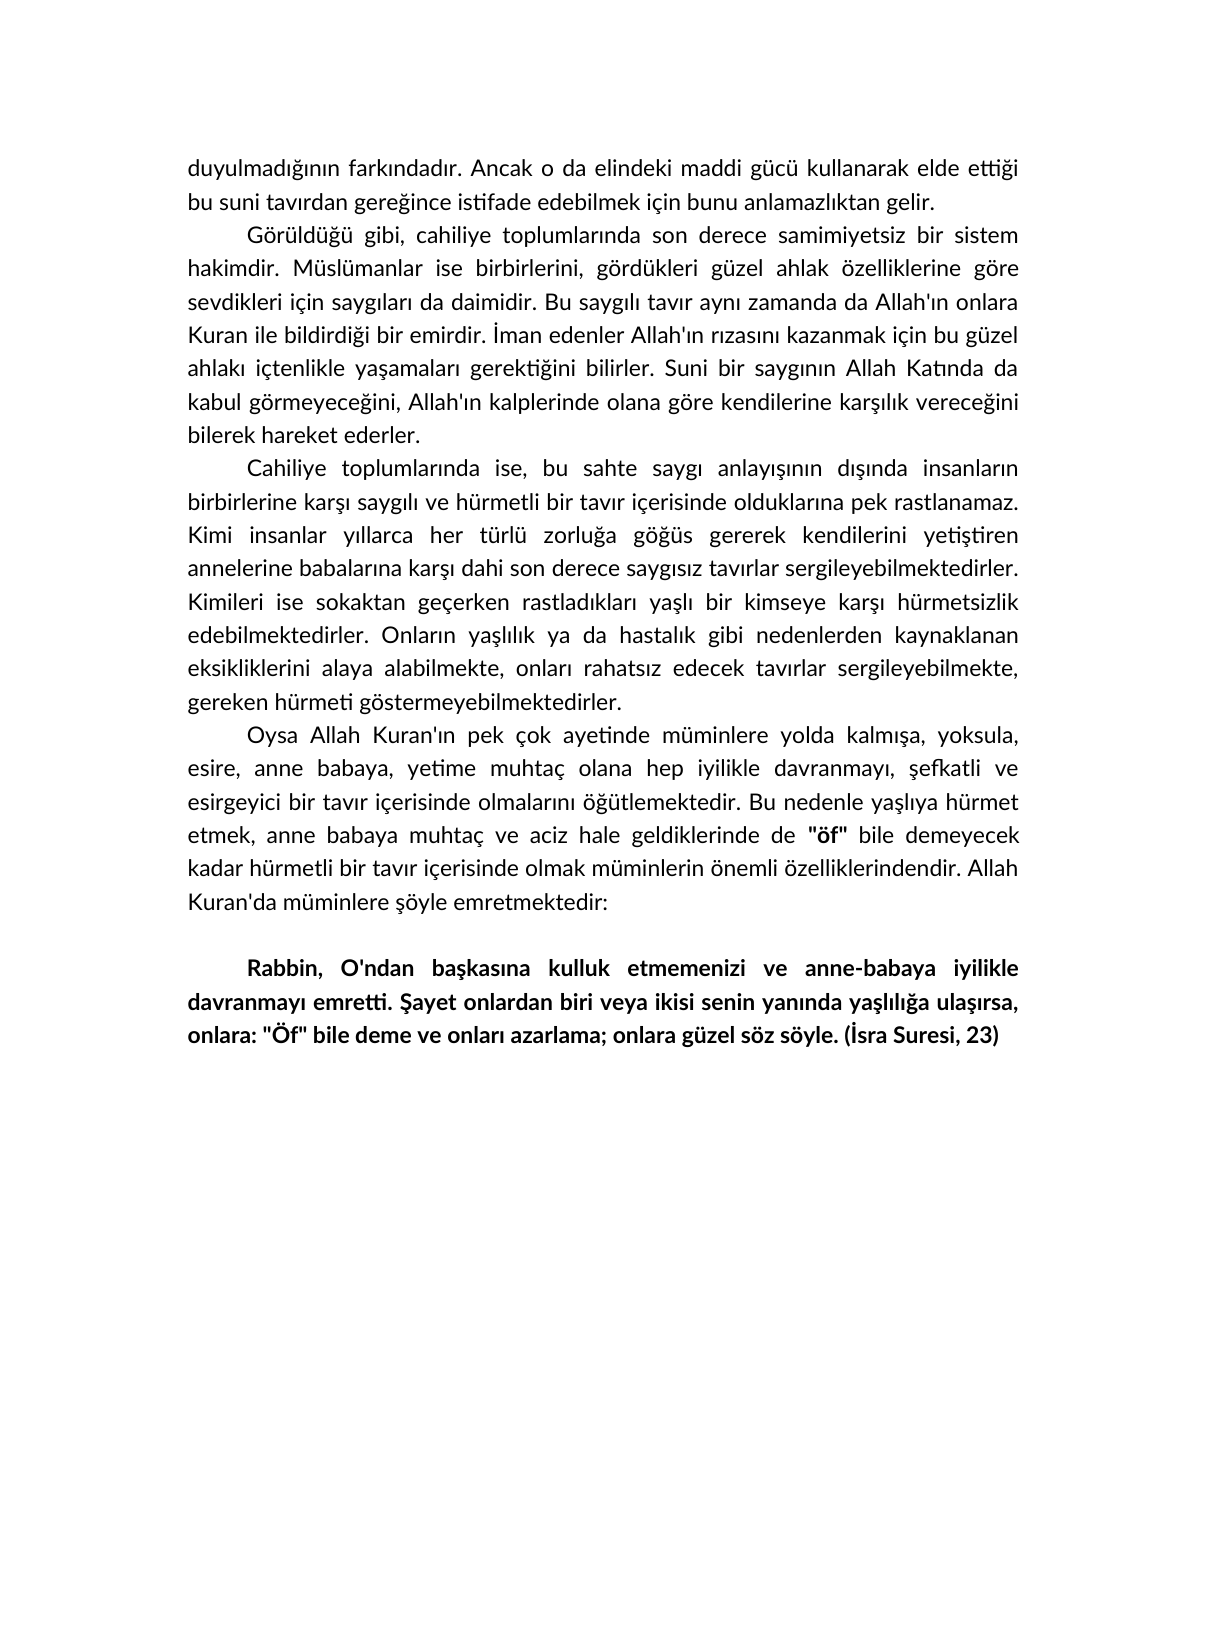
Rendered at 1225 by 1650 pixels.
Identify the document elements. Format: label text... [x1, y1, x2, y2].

text Görüldüğü gibi, cahiliye toplumlarında son derece samimiyetsiz bir sistem hakimdir. Müslümanlar ise birbirlerini, gördükleri güzel ahlak özelliklerine göre sevdikleri için saygıları da daimidir. Bu saygılı tavır aynı zamanda da Allah'ın onlara Kuran ile bildirdiği bir emirdir. İman edenler Allah'ın rızasını kazanmak için bu güzel ahlakı içtenlikle yaşamaları gerektiğini bilirler. Suni bir saygının Allah Katında da kabul görmeyeceğini, Allah'ın kalplerinde olana göre kendilerine karşılık vereceğini bilerek hareket ederler. [187, 217, 1020, 450]
text Cahiliye toplumlarında ise, bu sahte saygı anlayışının dışında insanların birbirlerine karşı saygılı ve hürmetli bir tavır içerisinde olduklarına pek rastlanamaz. Kimi insanlar yıllarca her türlü zorluğa göğüs gererek kendilerini yetiştiren annelerine babalarına karşı dahi son derece saygısız tavırlar sergileyebilmektedirler. Kimileri ise sokaktan geçerken rastladıkları yaşlı bir kimseye karşı hürmetsizlik edebilmektedirler. Onların yaşlılık ya da hastalık gibi nedenlerden kaynaklanan eksikliklerini alaya alabilmekte, onları rahatsız edecek tavırlar sergileyebilmekte, gereken hürmeti göstermeyebilmektedirler. [187, 450, 1020, 717]
text Oysa Allah Kuran'ın pek çok ayetinde müminlere yolda kalmışa, yoksula, esire, anne babaya, yetime muhtaç olana hep iyilikle davranmayı, şefkatli ve esirgeyici bir tavır içerisinde olmalarını öğütlemektedir. Bu nedenle yaşlıya hürmet etmek, anne babaya muhtaç ve aciz hale geldiklerinde de "öf" bile demeyecek kadar hürmetli bir tavır içerisinde olmak müminlerin önemli özelliklerindendir. Allah Kuran'da müminlere şöyle emretmektedir: [187, 717, 1020, 917]
text Rabbin, O'ndan başkasına kulluk etmemenizi ve anne-babaya iyilikle davranmayı emretti. Şayet onlardan biri veya ikisi senin yanında yaşlılığa ulaşırsa, onlara: "Öf" bile deme ve onları azarlama; onlara güzel söz söyle. (İsra Suresi, 23) [187, 950, 1020, 1050]
text duyulmadığının farkındadır. Ancak o da elindeki maddi gücü kullanarak elde ettiği bu suni tavırdan gereğince istifade edebilmek için bunu anlamazlıktan gelir. [187, 150, 1020, 217]
